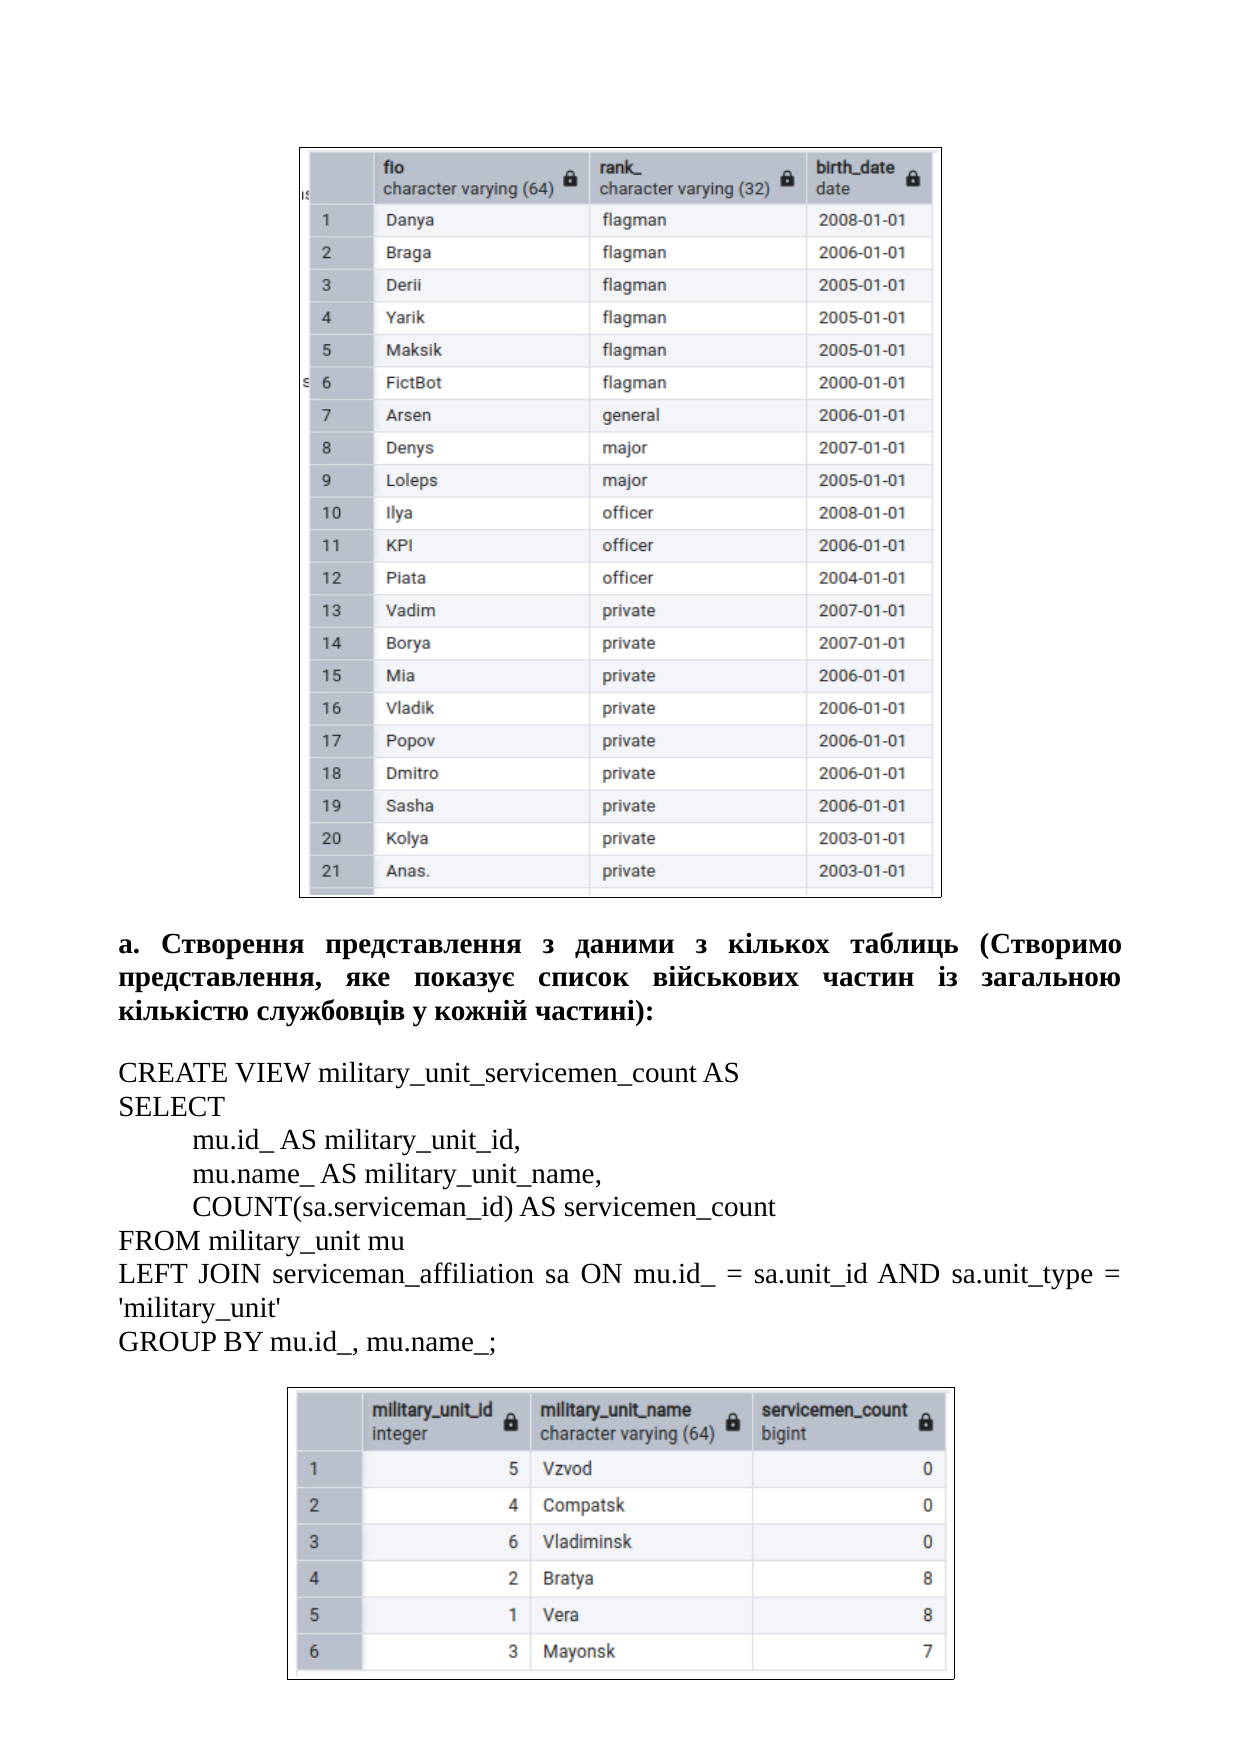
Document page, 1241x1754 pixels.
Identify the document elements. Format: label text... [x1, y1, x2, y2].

text mu.name_ AS military_unit_name, [118, 1156, 1122, 1189]
text SELECT [118, 1089, 1122, 1122]
text mu.id_ AS military_unit_id, [118, 1122, 1122, 1156]
text LEFT JOIN serviceman_affiliation sa ON mu.id_ = sa.unit_id AND sa.unit_type = 'military_unit' [118, 1257, 1122, 1324]
text COUNT(sa.serviceman_id) AS servicemen_count [118, 1189, 1122, 1223]
text GROUP BY mu.id_, mu.name_; [118, 1324, 1122, 1357]
picture [302, 150, 939, 895]
text a. Створення представлення з даними з кількох таблиць (Створимо представлення, яке показує список військових частин із загальною кількістю службовців у кожній частині): [118, 926, 1122, 1027]
picture [289, 1390, 951, 1677]
text FROM military_unit mu [118, 1223, 1122, 1257]
text CREATE VIEW military_unit_servicemen_count AS [118, 1055, 1122, 1089]
